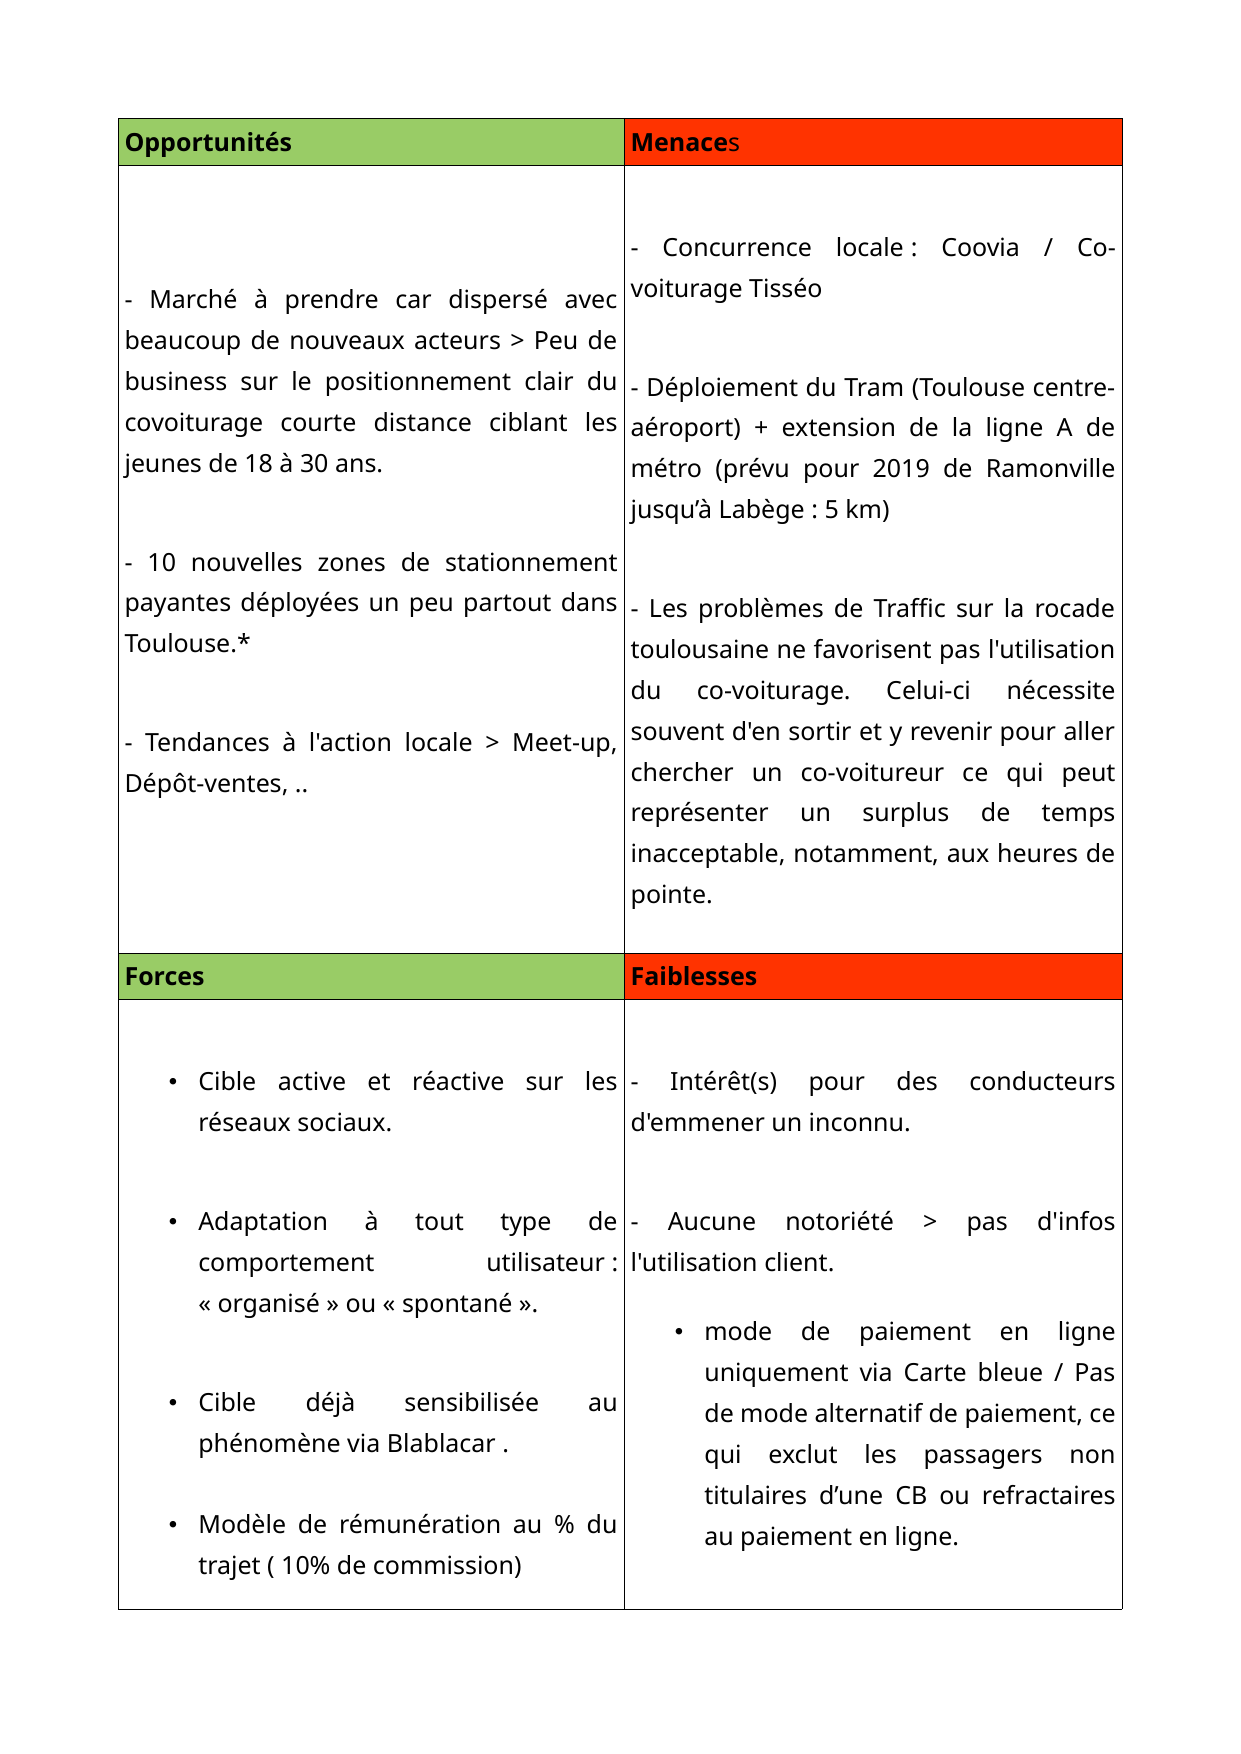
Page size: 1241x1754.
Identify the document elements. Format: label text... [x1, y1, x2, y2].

table_cell Forces [119, 954, 624, 999]
table_cell Faiblesses [625, 954, 1122, 999]
table_cell Cible active et réactive sur les réseaux sociaux. Adaptation à tout type de comportement utilisateur : « organisé » ou « spontané ». Cible déjà sensibilisée au phénomène via Blablacar . Modèle de rémunération au % du trajet ( 10% de commission) Une plateforme ergonomique avec un système de profils et d’avis pour guider les mises en relations entres conducteurs et passagers. Pris fixés par la plateforme Tut-tut et non pas l’usager > Pas de risque d'inflation des prix / accusation de transport clandestin et/ou concurrence déloyale. Positionnement de la marque sur des valeurs fortes. [119, 1000, 624, 1609]
table_header Menaces [625, 119, 1122, 165]
table_header Opportunités [119, 119, 624, 165]
table_cell - Marché à prendre car dispersé avec beaucoup de nouveaux acteurs > Peu de business sur le positionnement clair du covoiturage courte distance ciblant les jeunes de 18 à 30 ans. - 10 nouvelles zones de stationnement payantes déployées un peu partout dans Toulouse.* - Tendances à l'action locale > Meet-up, Dépôt-ventes, .. [119, 166, 624, 952]
table_cell - Intérêt(s) pour des conducteurs d'emmener un inconnu. - Aucune notoriété > pas d'infos l'utilisation client. mode de paiement en ligne uniquement via Carte bleue / Pas de mode alternatif de paiement, ce qui exclut les passagers non titulaires d’une CB ou refractaires au paiement en ligne. marque qui cherche à se positionner sur 3 territoires, avec un risque d’affaiblissement des valeurs face à des concurrents qui pourraient faire le choix plus marqué sur un de ces territoires. [625, 1000, 1122, 1609]
table_cell - Concurrence locale : Coovia / Co-voiturage Tisséo - Déploiement du Tram (Toulouse centre- aéroport) + extension de la ligne A de métro (prévu pour 2019 de Ramonville jusqu’à Labège : 5 km) - Les problèmes de Traffic sur la rocade toulousaine ne favorisent pas l'utilisation du co-voiturage. Celui-ci nécessite souvent d'en sortir et y revenir pour aller chercher un co-voitureur ce qui peut représenter un surplus de temps inacceptable, notamment, aux heures de pointe. [625, 166, 1122, 952]
